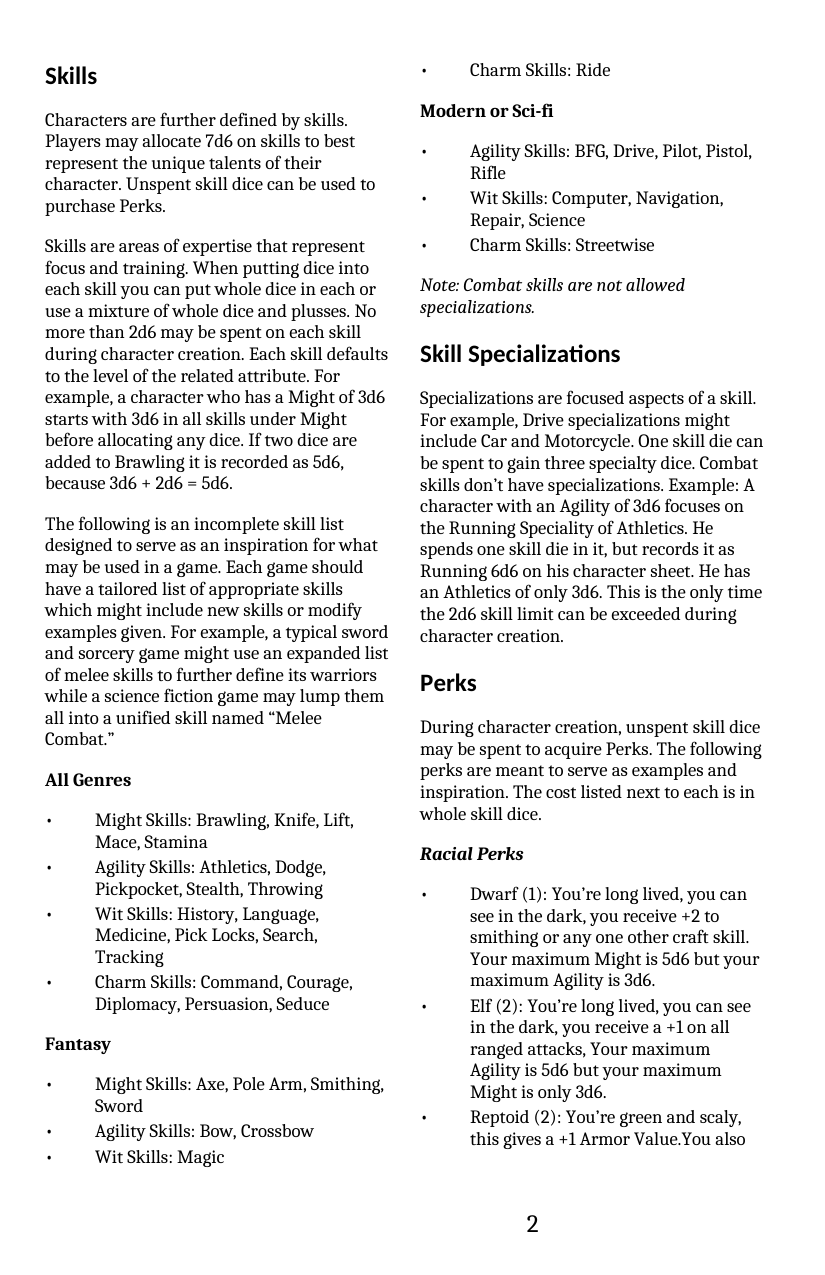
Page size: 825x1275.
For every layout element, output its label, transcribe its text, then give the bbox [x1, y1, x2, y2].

list Wit Skills: History, Language, Medicine, Pick Locks, Search, Tracking [45, 903, 390, 968]
list Agility Skills: Athletics, Dodge, Pickpocket, Stealth, Throwing [45, 856, 390, 899]
list Charm Skills: Streetwise [420, 234, 765, 256]
text Specializations are focused aspects of a skill. For example, Drive specializations might include Car and Motorcycle. One skill die can be spent to gain three specialty dice. Combat skills don’t have specializations. Example: A character with an Agility of 3d6 focuses on the Running Speciality of Athletics. He spends one skill die in it, but records it as Running 6d6 on his character sheet. He has an Athletics of only 3d6. This is the only time the 2d6 skill limit can be exceeded during character creation. [420, 388, 765, 647]
text Characters are further defined by skills. Players may allocate 7d6 on skills to best represent the unique talents of their character. Unspent skill dice can be used to purchase Perks. [45, 109, 390, 217]
list Agility Skills: BFG, Drive, Pilot, Pistol, Rifle [420, 141, 765, 184]
list Elf (2): You’re long lived, you can see in the dark, you receive a +1 on all ranged attacks, Your maximum Agility is 5d6 but your maximum Might is only 3d6. [420, 995, 765, 1103]
list Charm Skills: Command, Courage, Diplomacy, Persuasion, Seduce [45, 972, 390, 1015]
text Fantasy [45, 1034, 390, 1055]
text The following is an incomplete skill list designed to serve as an inspiration for what may be used in a game. Each game should have a tailored list of appropriate skills which might include new skills or modify examples given. For example, a typical sword and sorcery game might use an expanded list of melee skills to further define its warriors while a science fiction game may lump them all into a unified skill named “Melee Combat.” [45, 513, 390, 751]
subtitle Skill Specializations [420, 339, 765, 369]
text All Genres [45, 769, 390, 791]
list Charm Skills: Ride [420, 60, 765, 82]
text Skills are areas of expertise that represent focus and training. When putting dice into each skill you can put whole dice in each or use a mixture of whole dice and plusses. No more than 2d6 may be spent on each skill during character creation. Each skill defaults to the level of the related attribute. For example, a character who has a Might of 3d6 starts with 3d6 in all skills under Might before allocating any dice. If two dice are added to Brawling it is recorded as 5d6, because 3d6 + 2d6 = 5d6. [45, 236, 390, 494]
list Wit Skills: Computer, Navigation, Repair, Science [420, 187, 765, 231]
text During character creation, unspent skill dice may be spent to acquire Perks. The following perks are meant to serve as examples and inspiration. The cost listed next to each is in whole skill dice. [420, 717, 765, 824]
list Might Skills: Axe, Pole Arm, Smithing, Sword [45, 1074, 390, 1117]
text Note: Combat skills are not allowed specializations. [420, 275, 765, 318]
list Wit Skills: Magic [45, 1146, 390, 1168]
list Agility Skills: Bow, Crossbow [45, 1121, 390, 1142]
subtitle Perks [420, 667, 765, 698]
text Racial Perks [420, 843, 765, 865]
list Might Skills: Brawling, Knife, Lift, Mace, Stamina [45, 809, 390, 853]
text Modern or Sci-fi [420, 100, 765, 122]
subtitle Skills [45, 60, 390, 91]
list Reptoid (2): You’re green and scaly, this gives a +1 Armor Value.You also [420, 1107, 765, 1150]
list Dwarf (1): You’re long lived, you can see in the dark, you receive +2 to smithing or any one other craft skill. Your maximum Might is 5d6 but your maximum Agility is 3d6. [420, 884, 765, 991]
